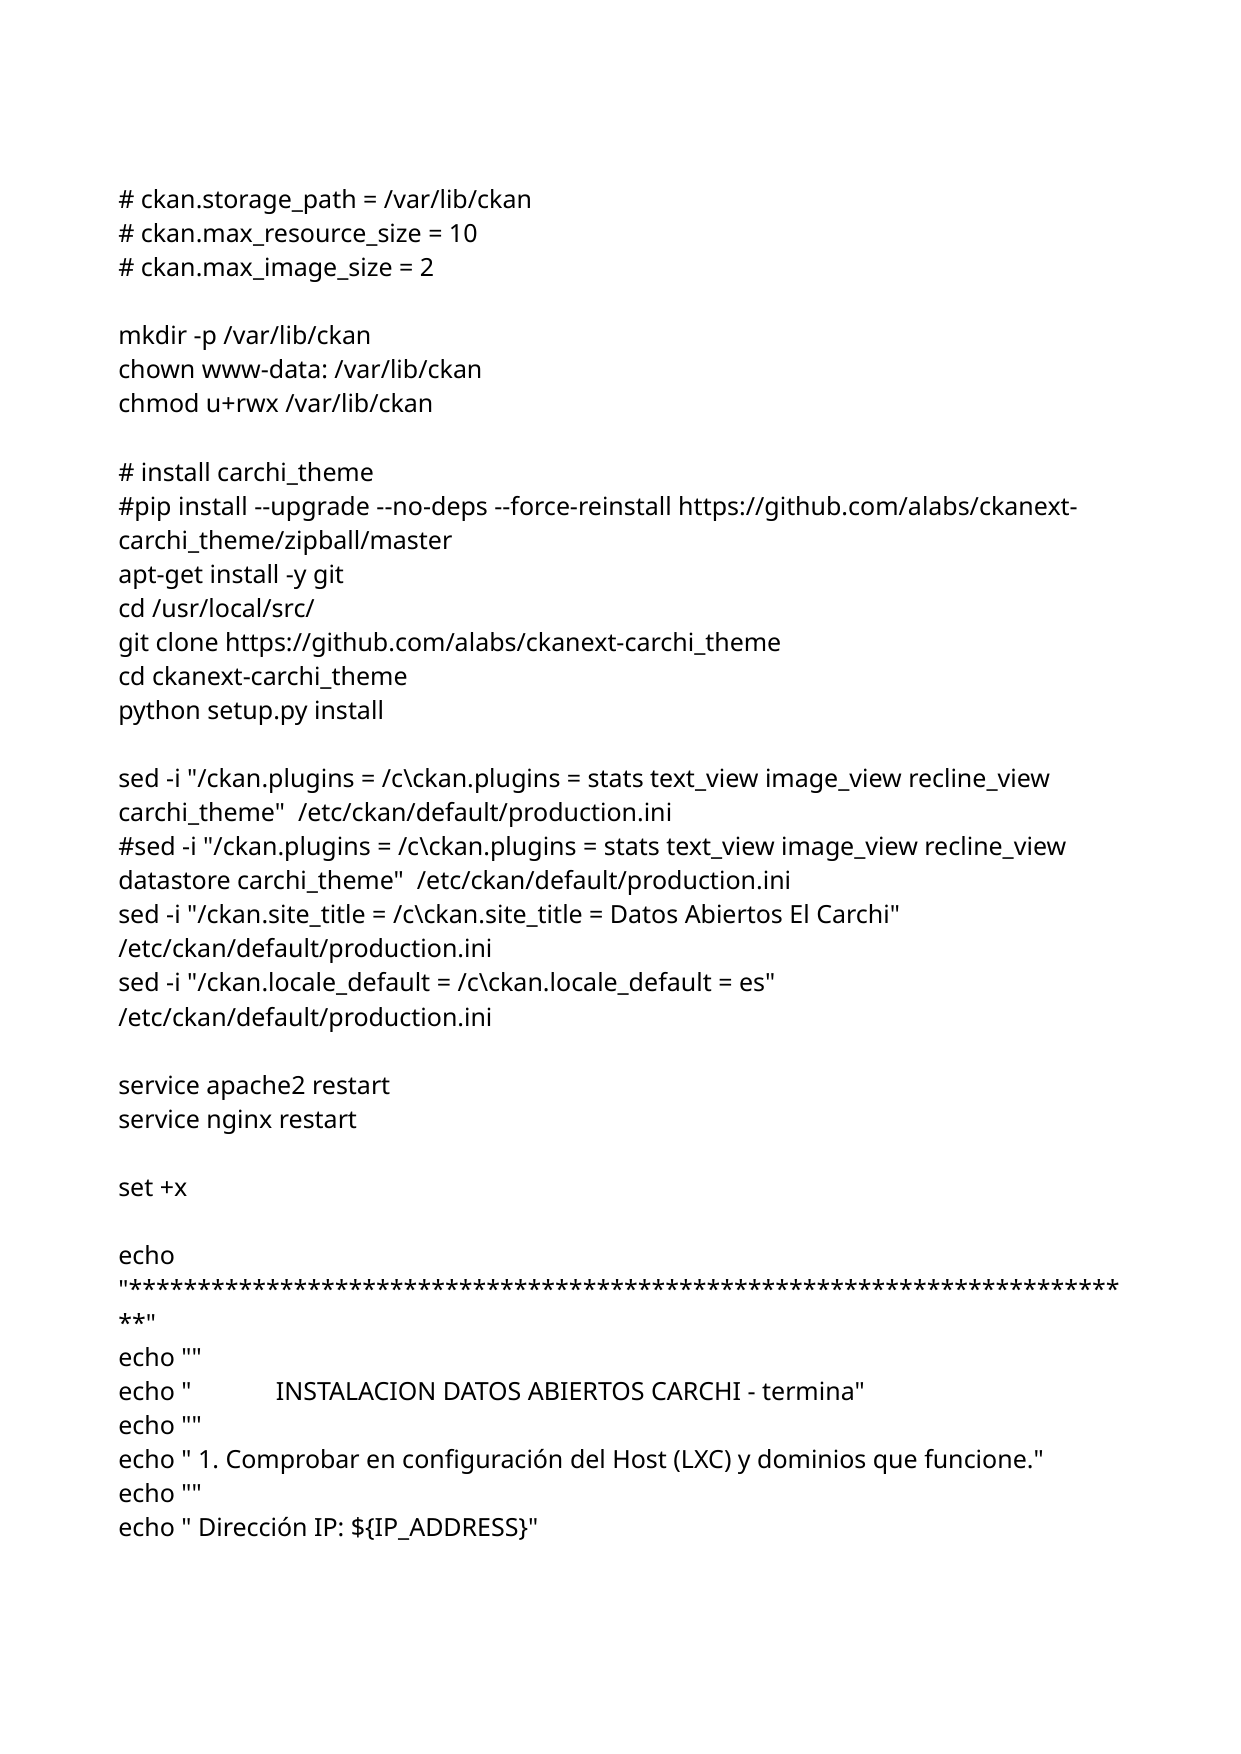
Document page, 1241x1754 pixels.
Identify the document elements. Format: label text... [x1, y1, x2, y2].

text echo " 1. Comprobar en configuración del Host (LXC) y dominios que funcione." [118, 1442, 1122, 1476]
text cd /usr/local/src/ [118, 590, 1122, 624]
text mkdir -p /var/lib/ckan [118, 318, 1122, 352]
text echo "" [118, 1340, 1122, 1374]
text sed -i "/ckan.plugins = /c\ckan.plugins = stats text_view image_view recline_view carchi_theme" /etc/ckan/default/production.ini [118, 761, 1122, 829]
text #pip install --upgrade --no-deps --force-reinstall https://github.com/alabs/ckanext-carchi_theme/zipball/master [118, 488, 1122, 556]
text python setup.py install [118, 693, 1122, 727]
text # install carchi_theme [118, 454, 1122, 488]
text echo " Dirección IP: ${IP_ADDRESS}" [118, 1510, 1122, 1544]
text git clone https://github.com/alabs/ckanext-carchi_theme [118, 624, 1122, 658]
text sed -i "/ckan.site_title = /c\ckan.site_title = Datos Abiertos El Carchi" /etc/ckan/default/production.ini [118, 897, 1122, 965]
text # ckan.storage_path = /var/lib/ckan [118, 182, 1122, 216]
text # ckan.max_image_size = 2 [118, 250, 1122, 284]
text echo "" [118, 1476, 1122, 1510]
text cd ckanext-carchi_theme [118, 658, 1122, 693]
text echo "**************************************************************************" [118, 1238, 1122, 1340]
text echo " INSTALACION DATOS ABIERTOS CARCHI - termina" [118, 1374, 1122, 1408]
text # ckan.max_resource_size = 10 [118, 216, 1122, 250]
text #sed -i "/ckan.plugins = /c\ckan.plugins = stats text_view image_view recline_view datastore carchi_theme" /etc/ckan/default/production.ini [118, 829, 1122, 897]
text echo "" [118, 1408, 1122, 1442]
text chown www-data: /var/lib/ckan [118, 352, 1122, 386]
text sed -i "/ckan.locale_default = /c\ckan.locale_default = es" /etc/ckan/default/production.ini [118, 965, 1122, 1033]
text service apache2 restart [118, 1067, 1122, 1101]
text set +x [118, 1169, 1122, 1203]
text chmod u+rwx /var/lib/ckan [118, 386, 1122, 420]
text apt-get install -y git [118, 556, 1122, 590]
text service nginx restart [118, 1101, 1122, 1135]
